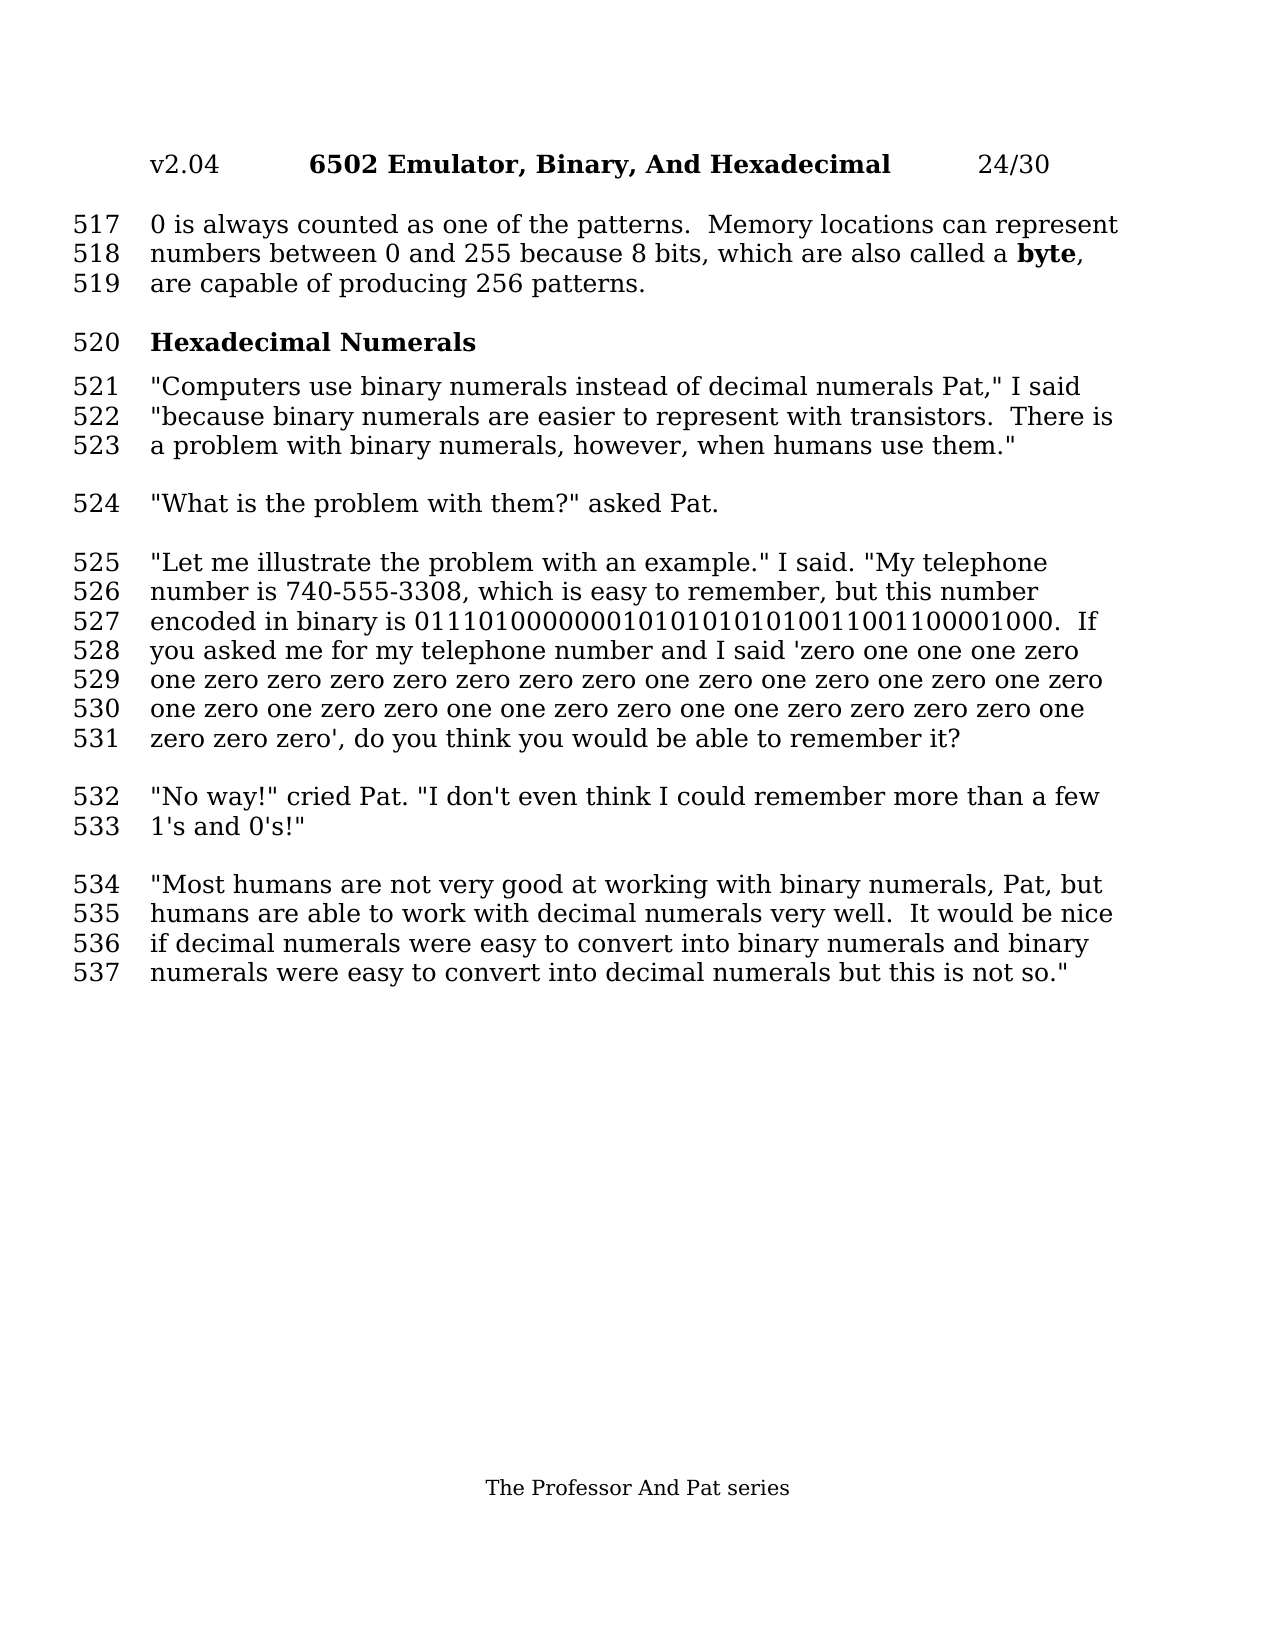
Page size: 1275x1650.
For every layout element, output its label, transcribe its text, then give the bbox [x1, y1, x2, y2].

text "What is the problem with them?" asked Pat. [150, 490, 1125, 519]
subtitle Hexadecimal Numerals [150, 328, 1125, 358]
text "No way!" cried Pat. "I don't even think I could remember more than a few 1's and 0's!" [150, 782, 1125, 841]
text "Computers use binary numerals instead of decimal numerals Pat," I said "because binary numerals are easier to represent with transistors. There is a problem with binary numerals, however, when humans use them." [150, 373, 1125, 460]
text "Most humans are not very good at working with binary numerals, Pat, but humans are able to work with decimal numerals very well. It would be nice if decimal numerals were easy to convert into binary numerals and binary numerals were easy to convert into decimal numerals but this is not so." [150, 870, 1125, 987]
text "Let me illustrate the problem with an example." I said. "My telephone number is 740-555-3308, which is easy to remember, but this number encoded in binary is 0111010000000101010101010011001100001000. If you asked me for my telephone number and I said 'zero one one one zero one zero zero zero zero zero zero zero one zero one zero one zero one zero one zero one zero zero one one zero zero one one zero zero zero zero one zero zero zero', do you think you would be able to remember it? [150, 548, 1125, 753]
text "Yes!" I replied. "The number of patterns that n bits can produce is but the highest number that can be represented by n bits is because 0 is always counted as one of the patterns. Memory locations can represent numbers between 0 and 255 because 8 bits, which are also called a byte, are capable of producing 256 patterns. [150, 210, 1125, 298]
